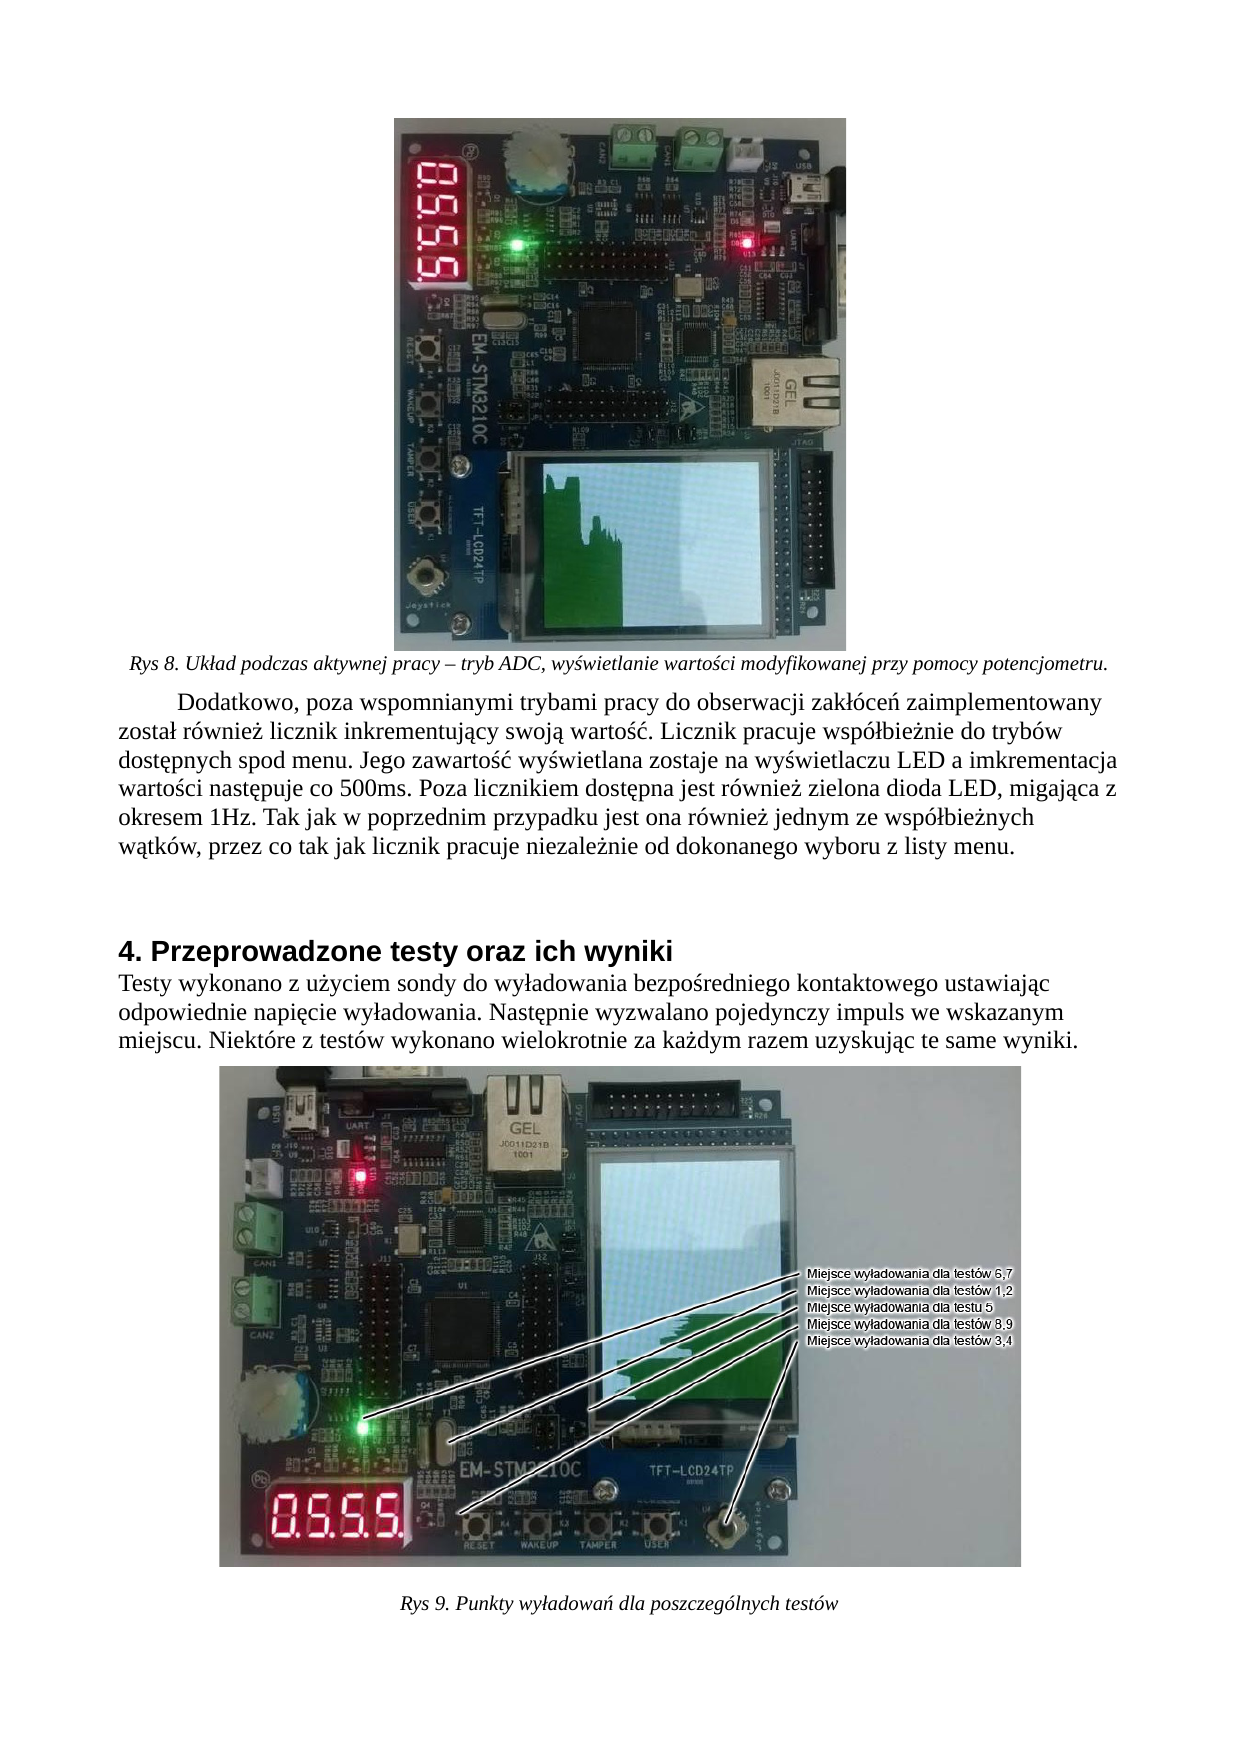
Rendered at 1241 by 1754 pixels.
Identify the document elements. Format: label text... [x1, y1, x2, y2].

text Rys 8. Układ podczas aktywnej pracy – tryb ADC, wyświetlanie wartości modyfikowanej przy pomocy potencjometru. [118, 118, 1122, 675]
text Testy wykonano z użyciem sondy do wyładowania bezpośredniego kontaktowego ustawiając odpowiednie napięcie wyładowania. Następnie wyzwalano pojedynczy impuls we wskazanym miejscu. Niektóre z testów wykonano wielokrotnie za każdym razem uzyskując te same wyniki. [118, 968, 1122, 1054]
picture [219, 1066, 1022, 1567]
text Rys 9. Punkty wyładowań dla poszczególnych testów [118, 1591, 1122, 1615]
picture [394, 118, 847, 651]
subtitle 4. Przeprowadzone testy oraz ich wyniki [118, 934, 1122, 968]
text Dodatkowo, poza wspomnianymi trybami pracy do obserwacji zakłóceń zaimplementowany został również licznik inkrementujący swoją wartość. Licznik pracuje współbieżnie do trybów dostępnych spod menu. Jego zawartość wyświetlana zostaje na wyświetlaczu LED a imkrementacja wartości następuje co 500ms. Poza licznikiem dostępna jest również zielona dioda LED, migająca z okresem 1Hz. Tak jak w poprzednim przypadku jest ona również jednym ze współbieżnych wątków, przez co tak jak licznik pracuje niezależnie od dokonanego wyboru z listy menu. [118, 687, 1122, 860]
